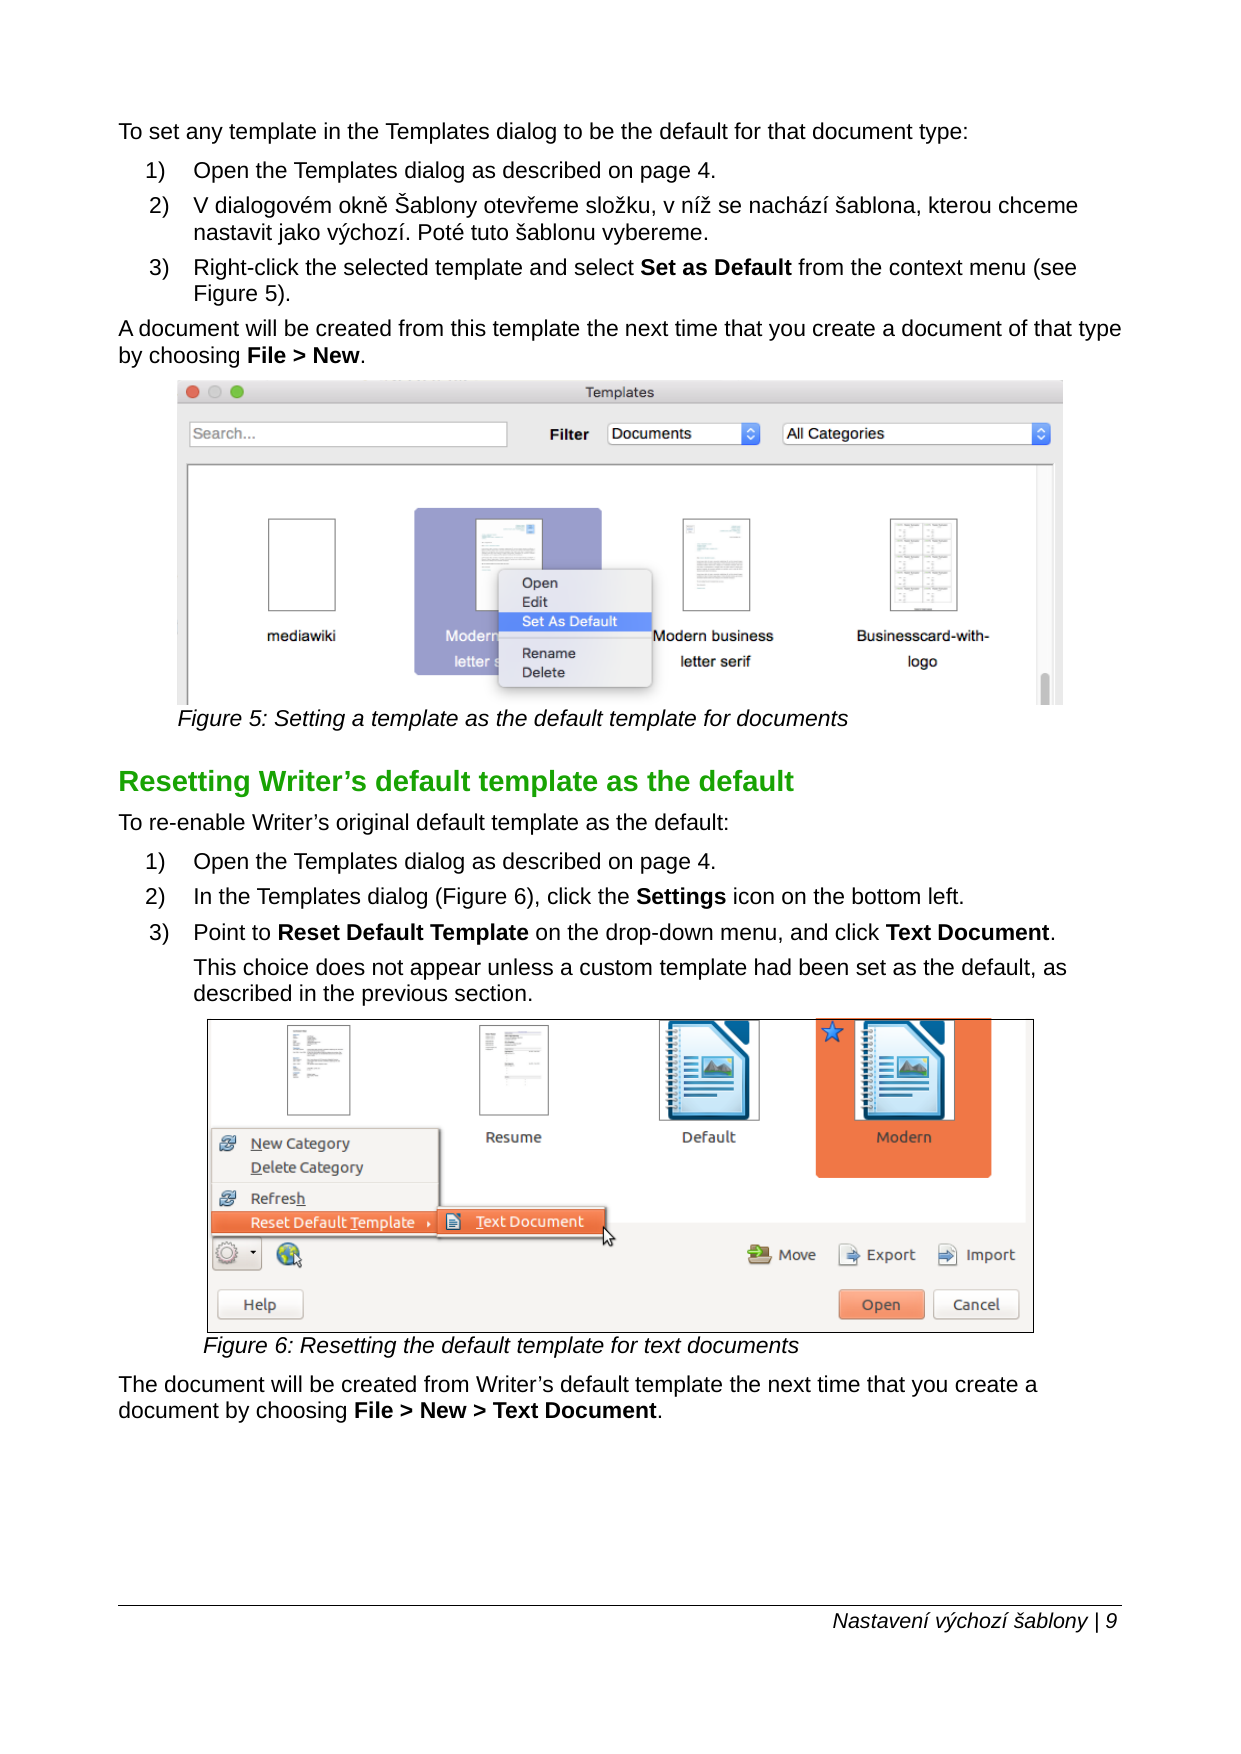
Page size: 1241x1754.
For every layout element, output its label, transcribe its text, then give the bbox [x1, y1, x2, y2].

subtitle Resetting Writer’s default template as the default [118, 764, 1122, 797]
picture [208, 1020, 1033, 1332]
list V dialogovém okně Šablony otevřeme složku, v níž se nachází šablona, kterou chceme nastavit jako výchozí. Poté tuto šablonu vybereme. [169, 192, 1122, 245]
text The document will be created from Writer’s default template the next time that you create a document by choosing File > New > Text Document. [118, 1371, 1122, 1423]
list To set any template in the Templates dialog to be the default for that document type: [118, 118, 1122, 144]
text This choice does not appear unless a custom template had been set as the default, as described in the previous section. [193, 954, 1122, 1006]
list Open the Templates dialog as described on page 4. [165, 848, 1122, 874]
text A document will be created from this template the next time that you create a document of that type by choosing File > New. [118, 315, 1122, 368]
list Open the Templates dialog as described on page 4. [165, 157, 1122, 183]
list Point to Reset Default Template on the drop-down menu, and click Text Document. [169, 918, 1122, 945]
text Figure 6: Resetting the default template for text documents [203, 1019, 1037, 1359]
text Figure 5: Setting a template as the default template for documents [177, 705, 1063, 731]
list In the Templates dialog (Figure 6), click the Settings icon on the bottom left. [165, 883, 1122, 909]
picture [177, 380, 1063, 705]
list To re-enable Writer’s original default template as the default: [118, 809, 1122, 836]
list Right-click the selected template and select Set as Default from the context menu (see Figure 5). [169, 254, 1122, 306]
